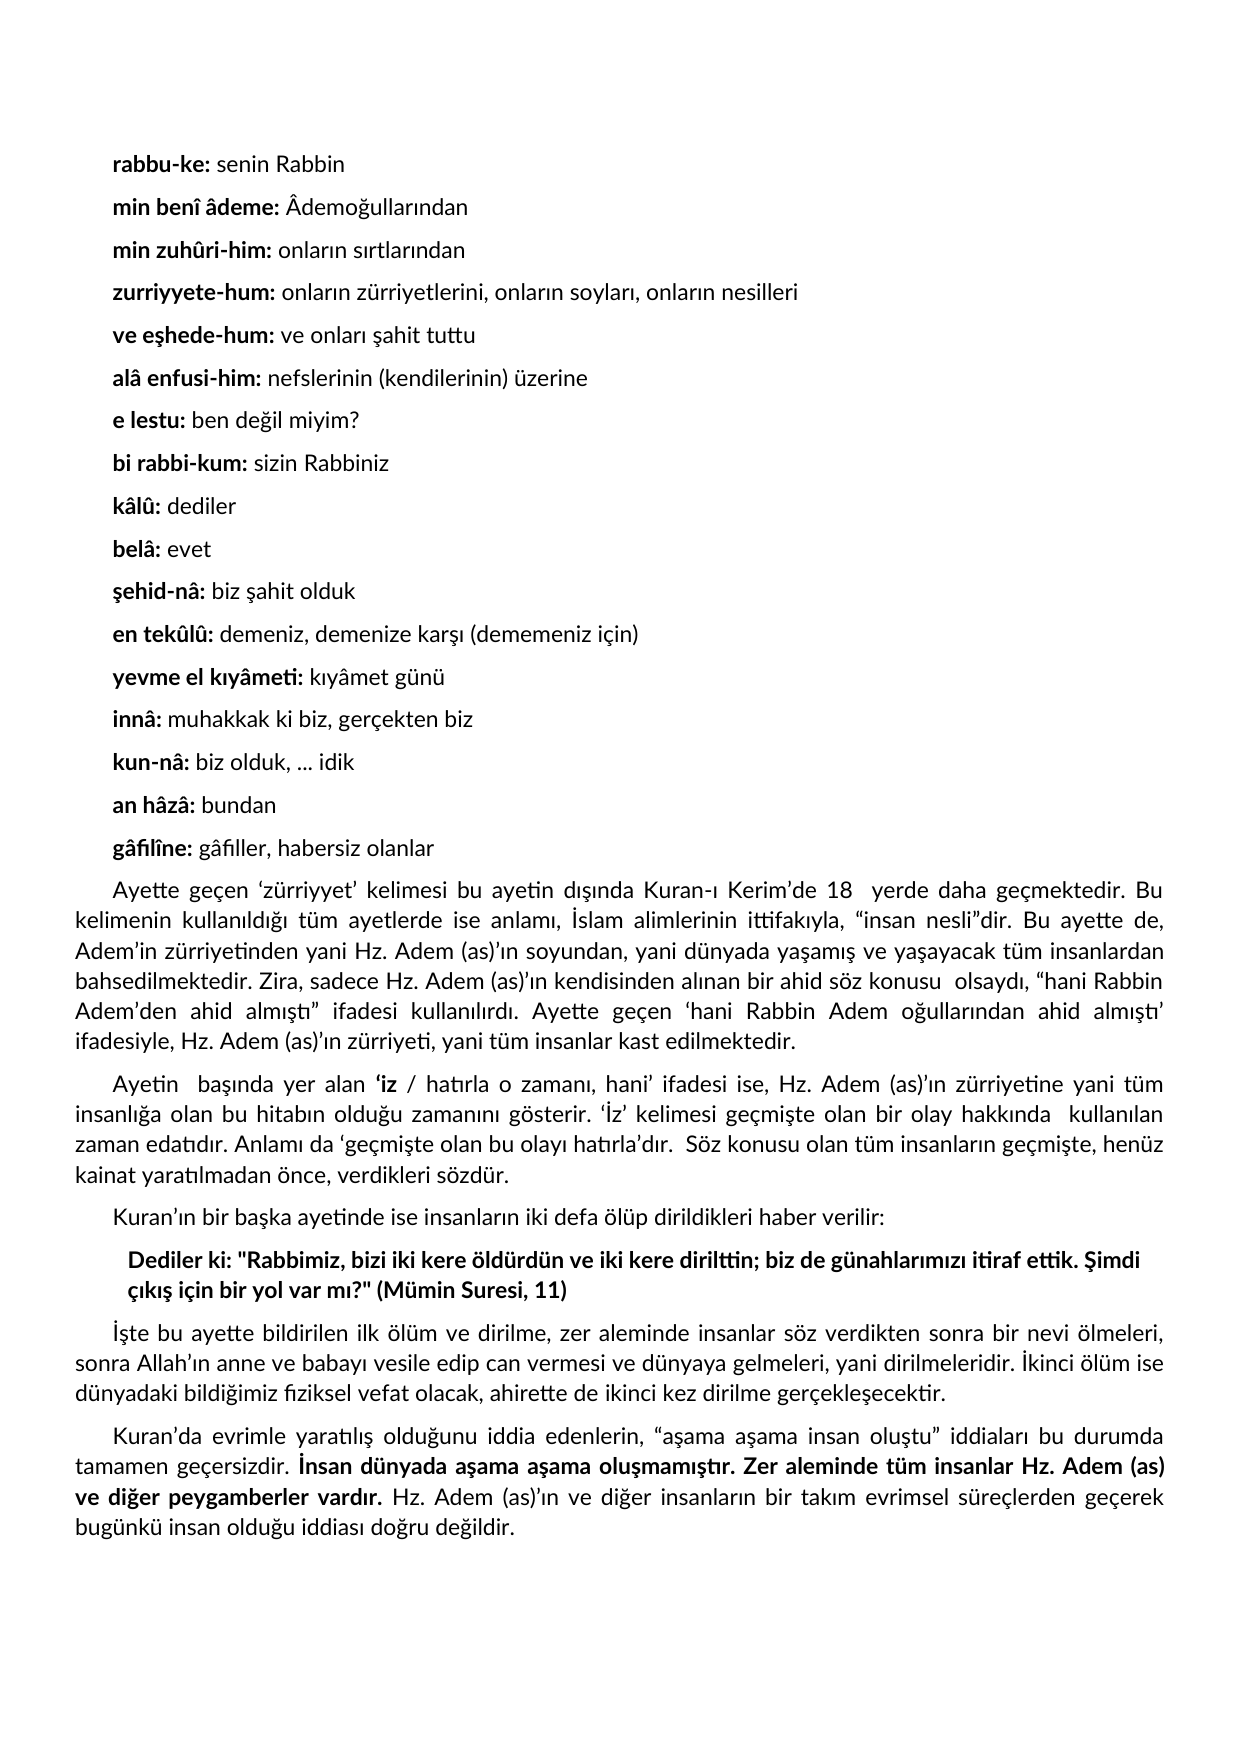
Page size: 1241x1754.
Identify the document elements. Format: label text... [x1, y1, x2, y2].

text min benî âdeme: Âdemoğullarından [75, 193, 1165, 220]
text Ayetin başında yer alan ‘iz / hatırla o zamanı, hani’ ifadesi ise, Hz. Adem (as)’ın zürriyetine yani tüm insanlığa olan bu hitabın olduğu zamanını gösterir. ‘İz’ kelimesi geçmişte olan bir olay hakkında kullanılan zaman edatıdır. Anlamı da ‘geçmişte olan bu olayı hatırla’dır. Söz konusu olan tüm insanların geçmişte, henüz kainat yaratılmadan önce, verdikleri sözdür. [75, 1070, 1165, 1188]
text bi rabbi-kum: sizin Rabbiniz [75, 449, 1165, 476]
text Dediler ki: "Rabbimiz, bizi iki kere öldürdün ve iki kere dirilttin; biz de günahlarımızı itiraf ettik. Şimdi çıkış için bir yol var mı?" (Mümin Suresi, 11) [127, 1246, 1143, 1303]
text Ayette geçen ‘zürriyyet’ kelimesi bu ayetin dışında Kuran-ı Kerim’de 18 yerde daha geçmektedir. Bu kelimenin kullanıldığı tüm ayetlerde ise anlamı, İslam alimlerinin ittifakıyla, “insan nesli”dir. Bu ayette de, Adem’in zürriyetinden yani Hz. Adem (as)’ın soyundan, yani dünyada yaşamış ve yaşayacak tüm insanlardan bahsedilmektedir. Zira, sadece Hz. Adem (as)’ın kendisinden alınan bir ahid söz konusu olsaydı, “hani Rabbin Adem’den ahid almıştı” ifadesi kullanılırdı. Ayette geçen ‘hani Rabbin Adem oğullarından ahid almıştı’ ifadesiyle, Hz. Adem (as)’ın zürriyeti, yani tüm insanlar kast edilmektedir. [75, 876, 1165, 1054]
text İşte bu ayette bildirilen ilk ölüm ve dirilme, zer aleminde insanlar söz verdikten sonra bir nevi ölmeleri, sonra Allah’ın anne ve babayı vesile edip can vermesi ve dünyaya gelmeleri, yani dirilmeleridir. İkinci ölüm ise dünyadaki bildiğimiz fiziksel vefat olacak, ahirette de ikinci kez dirilme gerçekleşecektir. [75, 1319, 1165, 1407]
text ve eşhede-hum: ve onları şahit tuttu [75, 321, 1165, 348]
text an hâzâ: bundan [75, 791, 1165, 818]
text min zuhûri-him: onların sırtlarından [75, 235, 1165, 263]
text yevme el kıyâmeti: kıyâmet günü [75, 662, 1165, 690]
text zurriyyete-hum: onların zürriyetlerini, onların soyları, onların nesilleri [75, 278, 1165, 306]
text rabbu-ke: senin Rabbin [75, 150, 1165, 177]
text alâ enfusi-him: nefslerinin (kendilerinin) üzerine [75, 363, 1165, 391]
text gâfilîne: gâfiller, habersiz olanlar [75, 833, 1165, 861]
text kun-nâ: biz olduk, ... idik [75, 748, 1165, 775]
text kâlû: dediler [75, 492, 1165, 519]
text en tekûlû: demeniz, demenize karşı (dememeniz için) [75, 620, 1165, 647]
text innâ: muhakkak ki biz, gerçekten biz [75, 705, 1165, 733]
text Kuran’ın bir başka ayetinde ise insanların iki defa ölüp dirildikleri haber verilir: [75, 1203, 1165, 1231]
text belâ: evet [75, 534, 1165, 562]
text Kuran’da evrimle yaratılış olduğunu iddia edenlerin, “aşama aşama insan oluştu” iddiaları bu durumda tamamen geçersizdir. İnsan dünyada aşama aşama oluşmamıştır. Zer aleminde tüm insanlar Hz. Adem (as) ve diğer peygamberler vardır. Hz. Adem (as)’ın ve diğer insanların bir takım evrimsel süreçlerden geçerek bugünkü insan olduğu iddiası doğru değildir. [75, 1422, 1165, 1540]
text şehid-nâ: biz şahit olduk [75, 577, 1165, 604]
text e lestu: ben değil miyim? [75, 406, 1165, 434]
